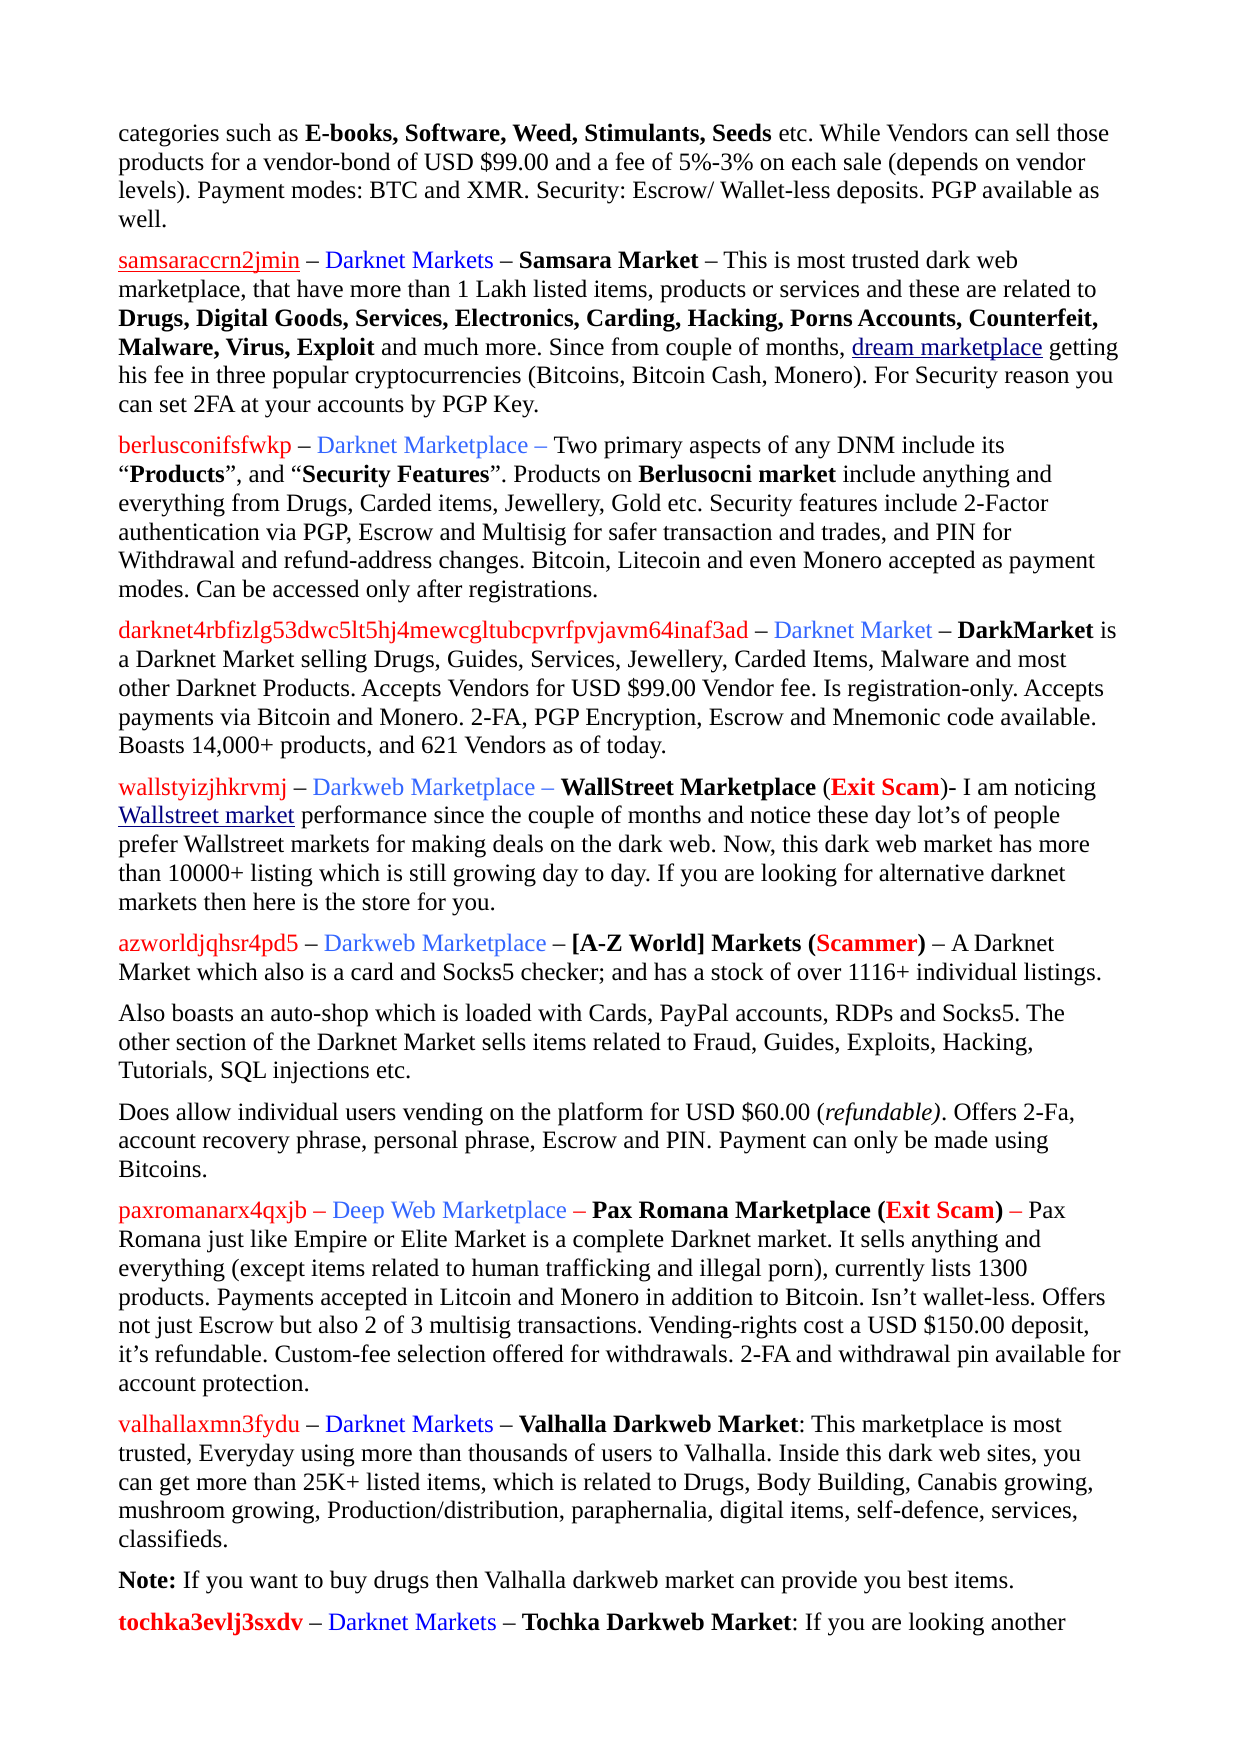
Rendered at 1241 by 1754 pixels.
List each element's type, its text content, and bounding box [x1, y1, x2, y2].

text wallstyizjhkrvmj – Darkweb Marketplace – WallStreet Marketplace (Exit Scam)- I am noticing Wallstreet market performance since the couple of months and notice these day lot’s of people prefer Wallstreet markets for making deals on the dark web. Now, this dark web market has more than 10000+ listing which is still growing day to day. If you are looking for alternative darknet markets then here is the store for you. [118, 772, 1122, 916]
text valhallaxmn3fydu – Darknet Markets – Valhalla Darkweb Market: This marketplace is most trusted, Everyday using more than thousands of users to Valhalla. Inside this dark web sites, you can get more than 25K+ listed items, which is related to Drugs, Body Building, Canabis growing, mushroom growing, Production/distribution, paraphernalia, digital items, self-defence, services, classifieds. [118, 1409, 1122, 1553]
text categories such as E-books, Software, Weed, Stimulants, Seeds etc. While Vendors can sell those products for a vendor-bond of USD $99.00 and a fee of 5%-3% on each sale (depends on vendor levels). Payment modes: BTC and XMR. Security: Escrow/ Wallet-less deposits. PGP available as well. [118, 118, 1122, 233]
text darknet4rbfizlg53dwc5lt5hj4mewcgltubcpvrfpvjavm64inaf3ad – Darknet Market – DarkMarket is a Darknet Market selling Drugs, Guides, Services, Jewellery, Carded Items, Malware and most other Darknet Products. Accepts Vendors for USD $99.00 Vendor fee. Is registration-only. Accepts payments via Bitcoin and Monero. 2-FA, PGP Encryption, Escrow and Mnemonic code available. Boasts 14,000+ products, and 621 Vendors as of today. [118, 616, 1122, 759]
text Also boasts an auto-shop which is loaded with Cards, PayPal accounts, RDPs and Socks5. The other section of the Darknet Market sells items related to Fraud, Guides, Exploits, Hacking, Tutorials, SQL injections etc. [118, 998, 1122, 1084]
text Does allow individual users vending on the platform for USD $60.00 (refundable). Offers 2-Fa, account recovery phrase, personal phrase, Escrow and PIN. Payment can only be made using Bitcoins. [118, 1097, 1122, 1183]
text berlusconifsfwkp – Darknet Marketplace – Two primary aspects of any DNM include its “Products”, and “Security Features”. Products on Berlusocni market include anything and everything from Drugs, Carded items, Jewellery, Gold etc. Security features include 2-Factor authentication via PGP, Escrow and Multisig for safer transaction and trades, and PIN for Withdrawal and refund-address changes. Bitcoin, Litecoin and even Monero accepted as payment modes. Can be accessed only after registrations. [118, 431, 1122, 603]
text azworldjqhsr4pd5 – Darkweb Marketplace – [A-Z World] Markets (Scammer) – A Darknet Market which also is a card and Socks5 checker; and has a stock of over 1116+ individual listings. [118, 928, 1122, 986]
text Note: If you want to buy drugs then Valhalla darkweb market can provide you best items. [118, 1566, 1122, 1594]
text tochka3evlj3sxdv – Darknet Markets – Tochka Darkweb Market: If you are looking another [118, 1607, 1122, 1636]
text paxromanarx4qxjb – Deep Web Marketplace – Pax Romana Marketplace (Exit Scam) – Pax Romana just like Empire or Elite Market is a complete Darknet market. It sells anything and everything (except items related to human trafficking and illegal porn), currently lists 1300 products. Payments accepted in Litcoin and Monero in addition to Bitcoin. Isn’t wallet-less. Offers not just Escrow but also 2 of 3 multisig transactions. Vending-rights cost a USD $150.00 deposit, it’s refundable. Custom-fee selection offered for withdrawals. 2-FA and withdrawal pin available for account protection. [118, 1196, 1122, 1397]
text samsaraccrn2jmin – Darknet Markets – Samsara Market – This is most trusted dark web marketplace, that have more than 1 Lakh listed items, products or services and these are related to Drugs, Digital Goods, Services, Electronics, Carding, Hacking, Porns Accounts, Counterfeit, Malware, Virus, Exploit and much more. Since from couple of months, dream marketplace getting his fee in three popular cryptocurrencies (Bitcoins, Bitcoin Cash, Monero). For Security reason you can set 2FA at your accounts by PGP Key. [118, 246, 1122, 418]
